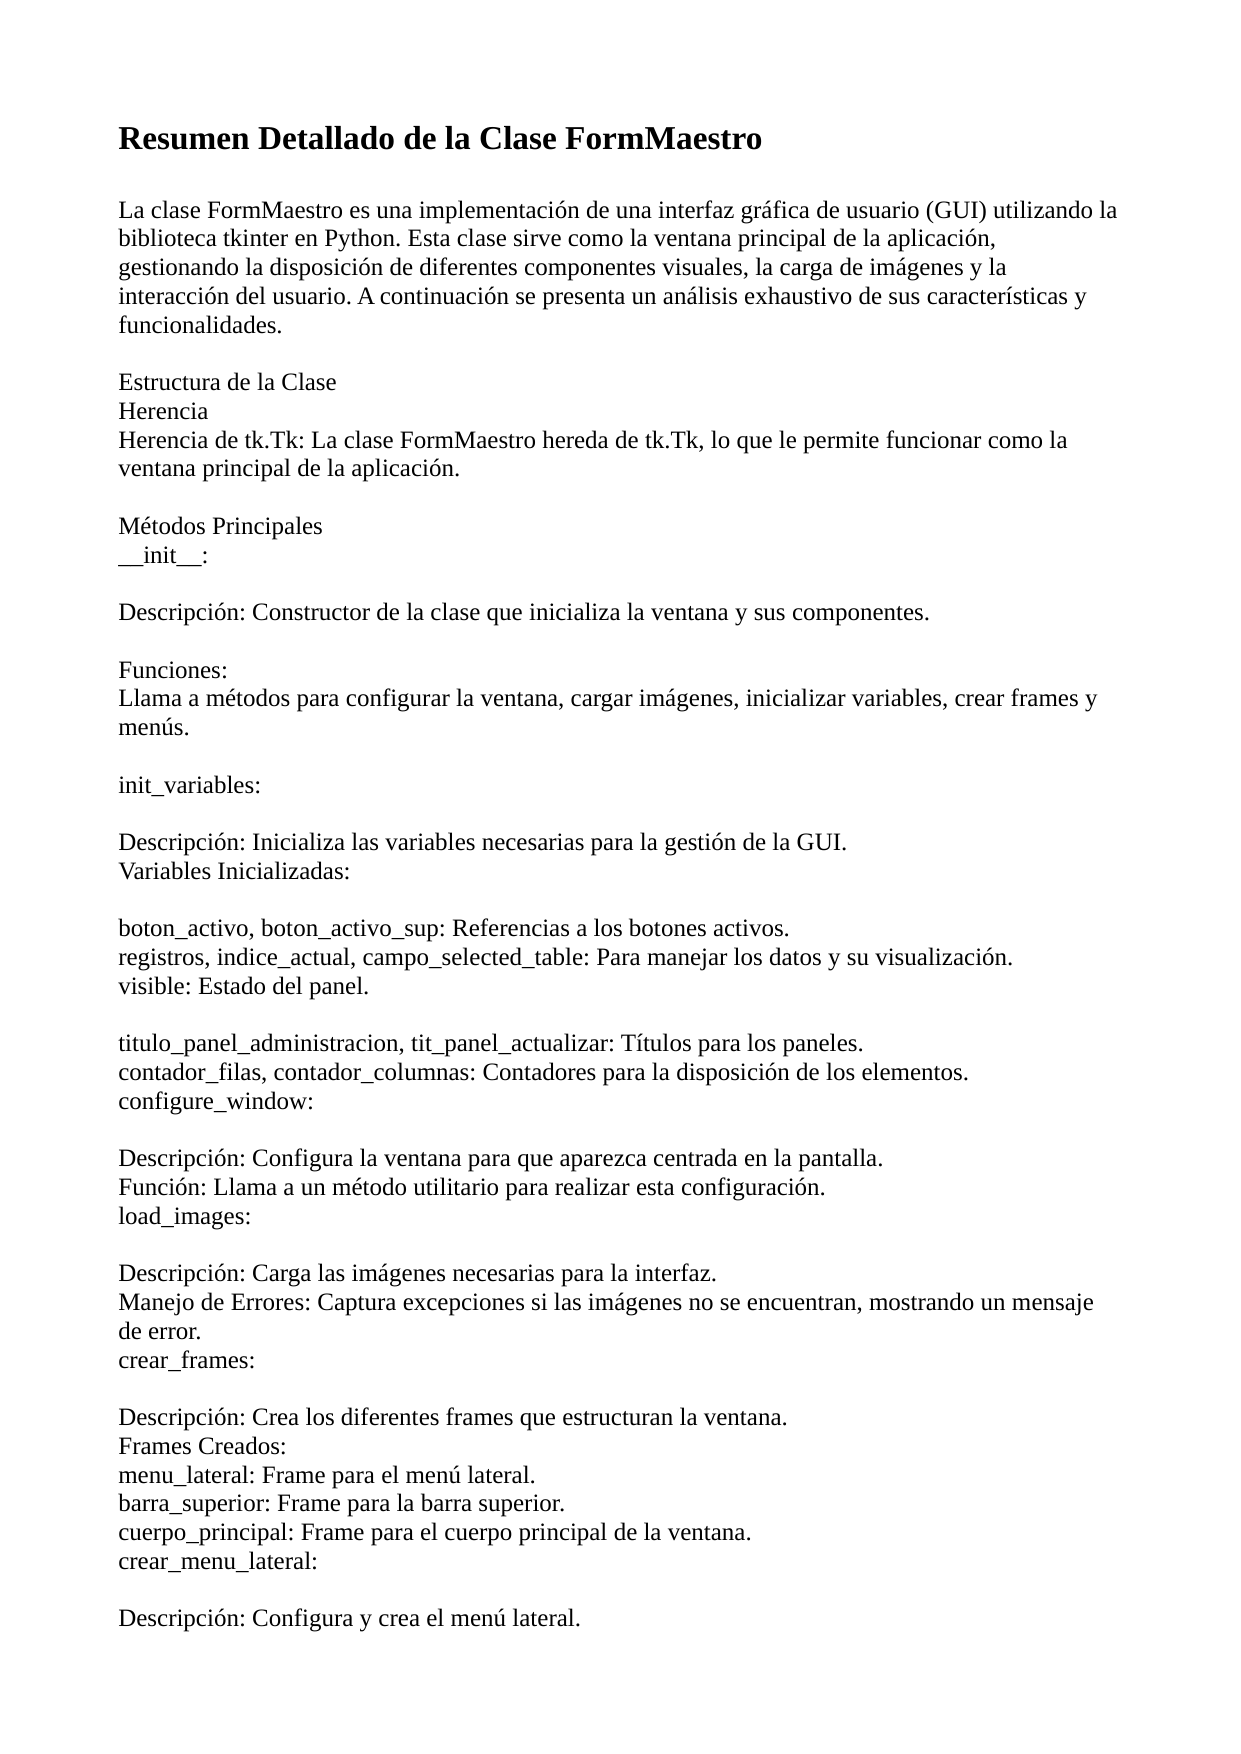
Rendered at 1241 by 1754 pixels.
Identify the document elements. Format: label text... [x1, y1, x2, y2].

text Función: Llama a un método utilitario para realizar esta configuración. [118, 1172, 1122, 1201]
text Funciones: [118, 655, 1122, 683]
text Manejo de Errores: Captura excepciones si las imágenes no se encuentran, mostrando un mensaje de error. [118, 1287, 1122, 1345]
text titulo_panel_administracion, tit_panel_actualizar: Títulos para los paneles. [118, 1028, 1122, 1057]
text contador_filas, contador_columnas: Contadores para la disposición de los elementos. [118, 1057, 1122, 1086]
text configure_window: [118, 1086, 1122, 1115]
text boton_activo, boton_activo_sup: Referencias a los botones activos. [118, 913, 1122, 942]
text __init__: [118, 540, 1122, 568]
text crear_frames: [118, 1345, 1122, 1373]
text Métodos Principales [118, 511, 1122, 540]
text Variables Inicializadas: [118, 856, 1122, 885]
text crear_menu_lateral: [118, 1546, 1122, 1575]
text Estructura de la Clase [118, 367, 1122, 396]
text La clase FormMaestro es una implementación de una interfaz gráfica de usuario (GUI) utilizando la biblioteca tkinter en Python. Esta clase sirve como la ventana principal de la aplicación, gestionando la disposición de diferentes componentes visuales, la carga de imágenes y la interacción del usuario. A continuación se presenta un análisis exhaustivo de sus características y funcionalidades. [118, 195, 1122, 338]
text Herencia [118, 396, 1122, 425]
text Descripción: Configura y crea el menú lateral. [118, 1603, 1122, 1632]
text menu_lateral: Frame para el menú lateral. [118, 1460, 1122, 1488]
text visible: Estado del panel. [118, 971, 1122, 1000]
text Resumen Detallado de la Clase FormMaestro [118, 118, 1122, 156]
text registros, indice_actual, campo_selected_table: Para manejar los datos y su visualización. [118, 942, 1122, 971]
text Herencia de tk.Tk: La clase FormMaestro hereda de tk.Tk, lo que le permite funcionar como la ventana principal de la aplicación. [118, 425, 1122, 482]
text Frames Creados: [118, 1431, 1122, 1460]
text Llama a métodos para configurar la ventana, cargar imágenes, inicializar variables, crear frames y menús. [118, 683, 1122, 741]
text Descripción: Configura la ventana para que aparezca centrada en la pantalla. [118, 1143, 1122, 1172]
text init_variables: [118, 770, 1122, 798]
text Descripción: Crea los diferentes frames que estructuran la ventana. [118, 1402, 1122, 1431]
text load_images: [118, 1201, 1122, 1230]
text Descripción: Constructor de la clase que inicializa la ventana y sus componentes. [118, 597, 1122, 626]
text Descripción: Carga las imágenes necesarias para la interfaz. [118, 1258, 1122, 1287]
text Descripción: Inicializa las variables necesarias para la gestión de la GUI. [118, 827, 1122, 856]
text barra_superior: Frame para la barra superior. [118, 1488, 1122, 1517]
text cuerpo_principal: Frame para el cuerpo principal de la ventana. [118, 1517, 1122, 1546]
